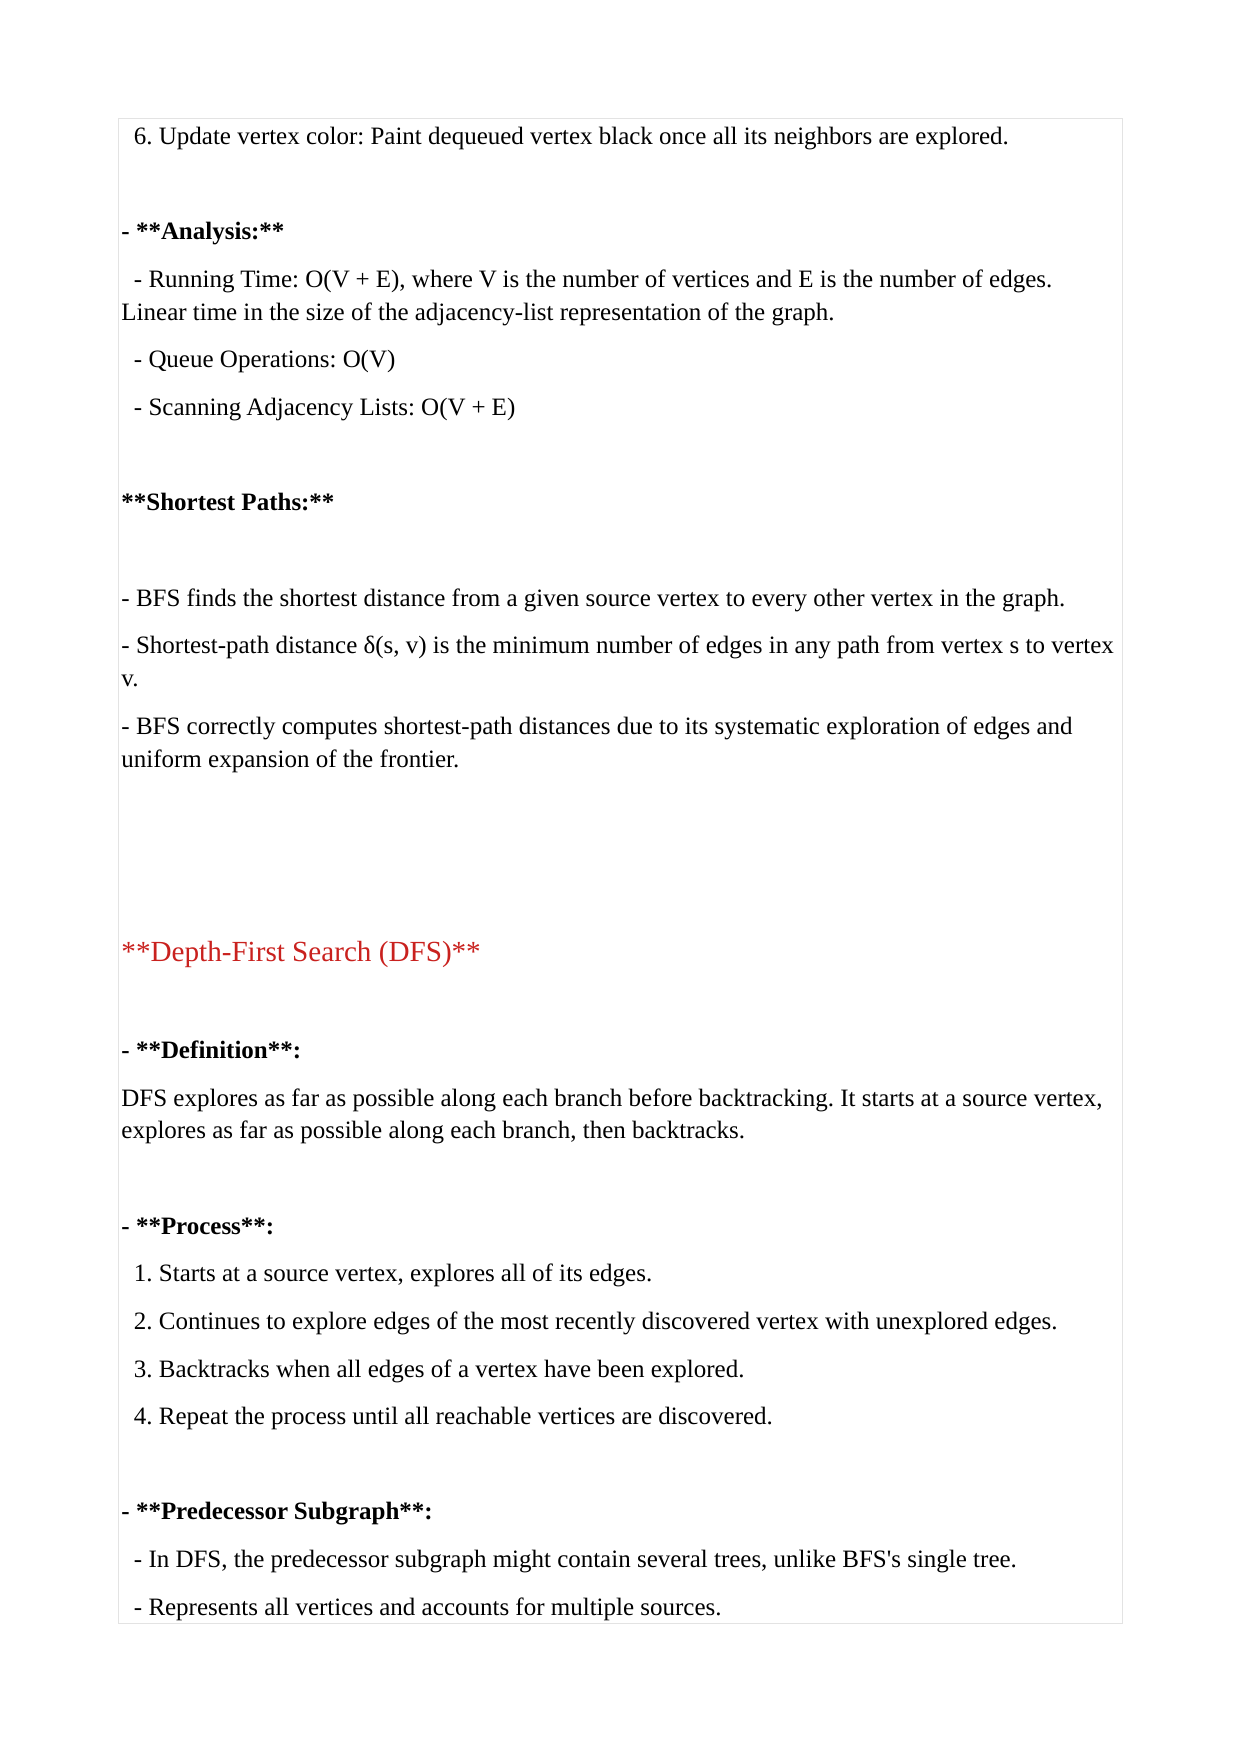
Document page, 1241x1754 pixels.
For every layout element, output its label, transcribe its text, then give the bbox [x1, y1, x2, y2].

text 6. Update vertex color: Paint dequeued vertex black once all its neighbors are explored. [119, 119, 1122, 150]
text 3. Backtracks when all edges of a vertex have been explored. [119, 1351, 1122, 1382]
text **Shortest Paths:** [119, 484, 1122, 516]
text 4. Repeat the process until all reachable vertices are discovered. [119, 1398, 1122, 1430]
text **Depth-First Search (DFS)** [119, 931, 1122, 968]
text - Shortest-path distance δ(s, v) is the minimum number of edges in any path from vertex s to vertex v. [119, 627, 1122, 692]
text - **Process**: [119, 1208, 1122, 1239]
text - Represents all vertices and accounts for multiple sources. [119, 1589, 1122, 1623]
text 2. Continues to explore edges of the most recently discovered vertex with unexplored edges. [119, 1303, 1122, 1335]
text - Queue Operations: O(V) [119, 342, 1122, 373]
text - **Analysis:** [119, 213, 1122, 245]
text DFS explores as far as possible along each branch before backtracking. It starts at a source vertex, explores as far as possible along each branch, then backtracks. [119, 1079, 1122, 1144]
text - In DFS, the predecessor subgraph might contain several trees, unlike BFS's single tree. [119, 1541, 1122, 1573]
text - Scanning Adjacency Lists: O(V + E) [119, 389, 1122, 421]
text - BFS correctly computes shortest-path distances due to its systematic exploration of edges and uniform expansion of the frontier. [119, 708, 1122, 773]
text 1. Starts at a source vertex, explores all of its edges. [119, 1255, 1122, 1287]
text - BFS finds the shortest distance from a given source vertex to every other vertex in the graph. [119, 579, 1122, 611]
text - **Predecessor Subgraph**: [119, 1493, 1122, 1525]
text - Running Time: O(V + E), where V is the number of vertices and E is the number of edges. Linear time in the size of the adjacency-list representation of the graph. [119, 261, 1122, 326]
text - **Definition**: [119, 1032, 1122, 1064]
